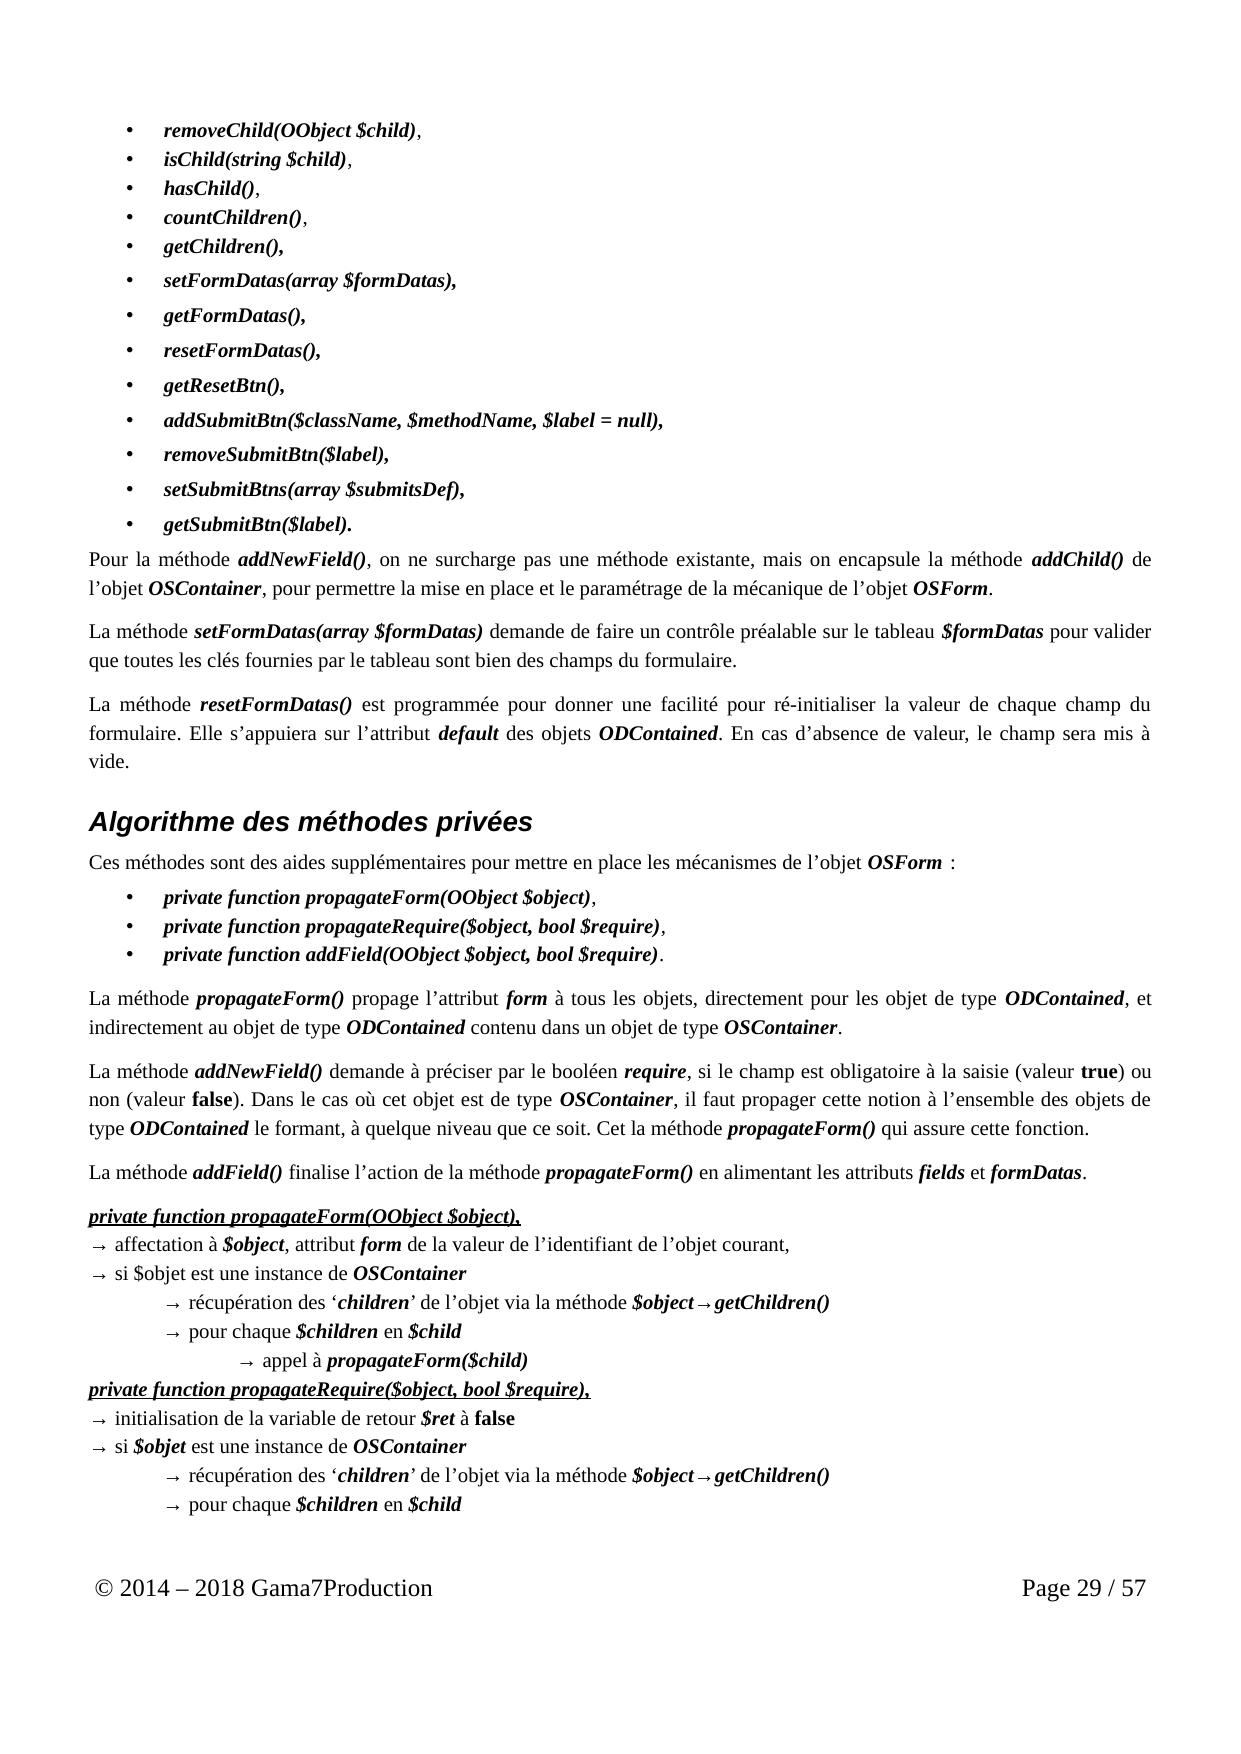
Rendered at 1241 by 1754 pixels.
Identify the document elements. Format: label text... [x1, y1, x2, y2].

text → affectation à $object, attribut form de la valeur de l’identifiant de l’objet courant, [88, 1232, 1152, 1256]
text La méthode resetFormDatas() est programmée pour donner une facilité pour ré-initialiser la valeur de chaque champ du formulaire. Elle s’appuiera sur l’attribut default des objets ODContained. En cas d’absence de valeur, le champ sera mis à vide. [88, 692, 1152, 773]
list hasChild(), [126, 176, 1152, 200]
list isChild(string $child), [126, 147, 1152, 171]
text private function propagateRequire($object, bool $require), [88, 1377, 1152, 1401]
list getSubmitBtn($label). [126, 512, 1152, 536]
text → initialisation de la variable de retour $ret à false [88, 1406, 1152, 1429]
list removeChild(OObject $child), [126, 118, 1152, 142]
list resetFormDatas(), [126, 338, 1152, 362]
text → récupération des ‘children’ de l’objet via la méthode $object→getChildren() [88, 1463, 1152, 1487]
text → si $objet est une instance de OSContainer [88, 1261, 1152, 1285]
text → pour chaque $children en $child [88, 1319, 1152, 1343]
list getChildren(), [126, 233, 1152, 258]
list removeSubmitBtn($label), [126, 442, 1152, 466]
text → pour chaque $children en $child [88, 1492, 1152, 1516]
list private function addField(OObject $object, bool $require). [126, 942, 1152, 966]
text → appel à propagateForm($child) [88, 1348, 1152, 1372]
text La méthode setFormDatas(array $formDatas) demande de faire un contrôle préalable sur le tableau $formDatas pour valider que toutes les clés fournies par le tableau sont bien des champs du formulaire. [88, 619, 1152, 672]
list setFormDatas(array $formDatas), [126, 268, 1152, 292]
text → si $objet est une instance de OSContainer [88, 1434, 1152, 1458]
list getFormDatas(), [126, 303, 1152, 327]
list private function propagateForm(OObject $object), [126, 885, 1152, 909]
text La méthode propagateForm() propage l’attribut form à tous les objets, directement pour les objet de type ODContained, et indirectement au objet de type ODContained contenu dans un objet de type OSContainer. [88, 986, 1152, 1039]
text Ces méthodes sont des aides supplémentaires pour mettre en place les mécanismes de l’objet OSForm : [88, 850, 1152, 874]
list setSubmitBtns(array $submitsDef), [126, 477, 1152, 501]
subtitle Algorithme des méthodes privées [88, 806, 1152, 837]
text private function propagateForm(OObject $object), [88, 1203, 1152, 1228]
list getResetBtn(), [126, 373, 1152, 397]
list countChildren(), [126, 205, 1152, 229]
text → récupération des ‘children’ de l’objet via la méthode $object→getChildren() [88, 1290, 1152, 1314]
text Pour la méthode addNewField(), on ne surcharge pas une méthode existante, mais on encapsule la méthode addChild() de l’objet OSContainer, pour permettre la mise en place et le paramétrage de la mécanique de l’objet OSForm. [88, 547, 1152, 599]
list private function propagateRequire($object, bool $require), [126, 913, 1152, 938]
text La méthode addNewField() demande à préciser par le booléen require, si le champ est obligatoire à la saisie (valeur true) ou non (valeur false). Dans le cas où cet objet est de type OSContainer, il faut propager cette notion à l’ensemble des objets de type ODContained le formant, à quelque niveau que ce soit. Cet la méthode propagateForm() qui assure cette fonction. [88, 1058, 1152, 1140]
list addSubmitBtn($className, $methodName, $label = null), [126, 407, 1152, 432]
text La méthode addField() finalise l’action de la méthode propagateForm() en alimentant les attributs fields et formDatas. [88, 1160, 1152, 1184]
